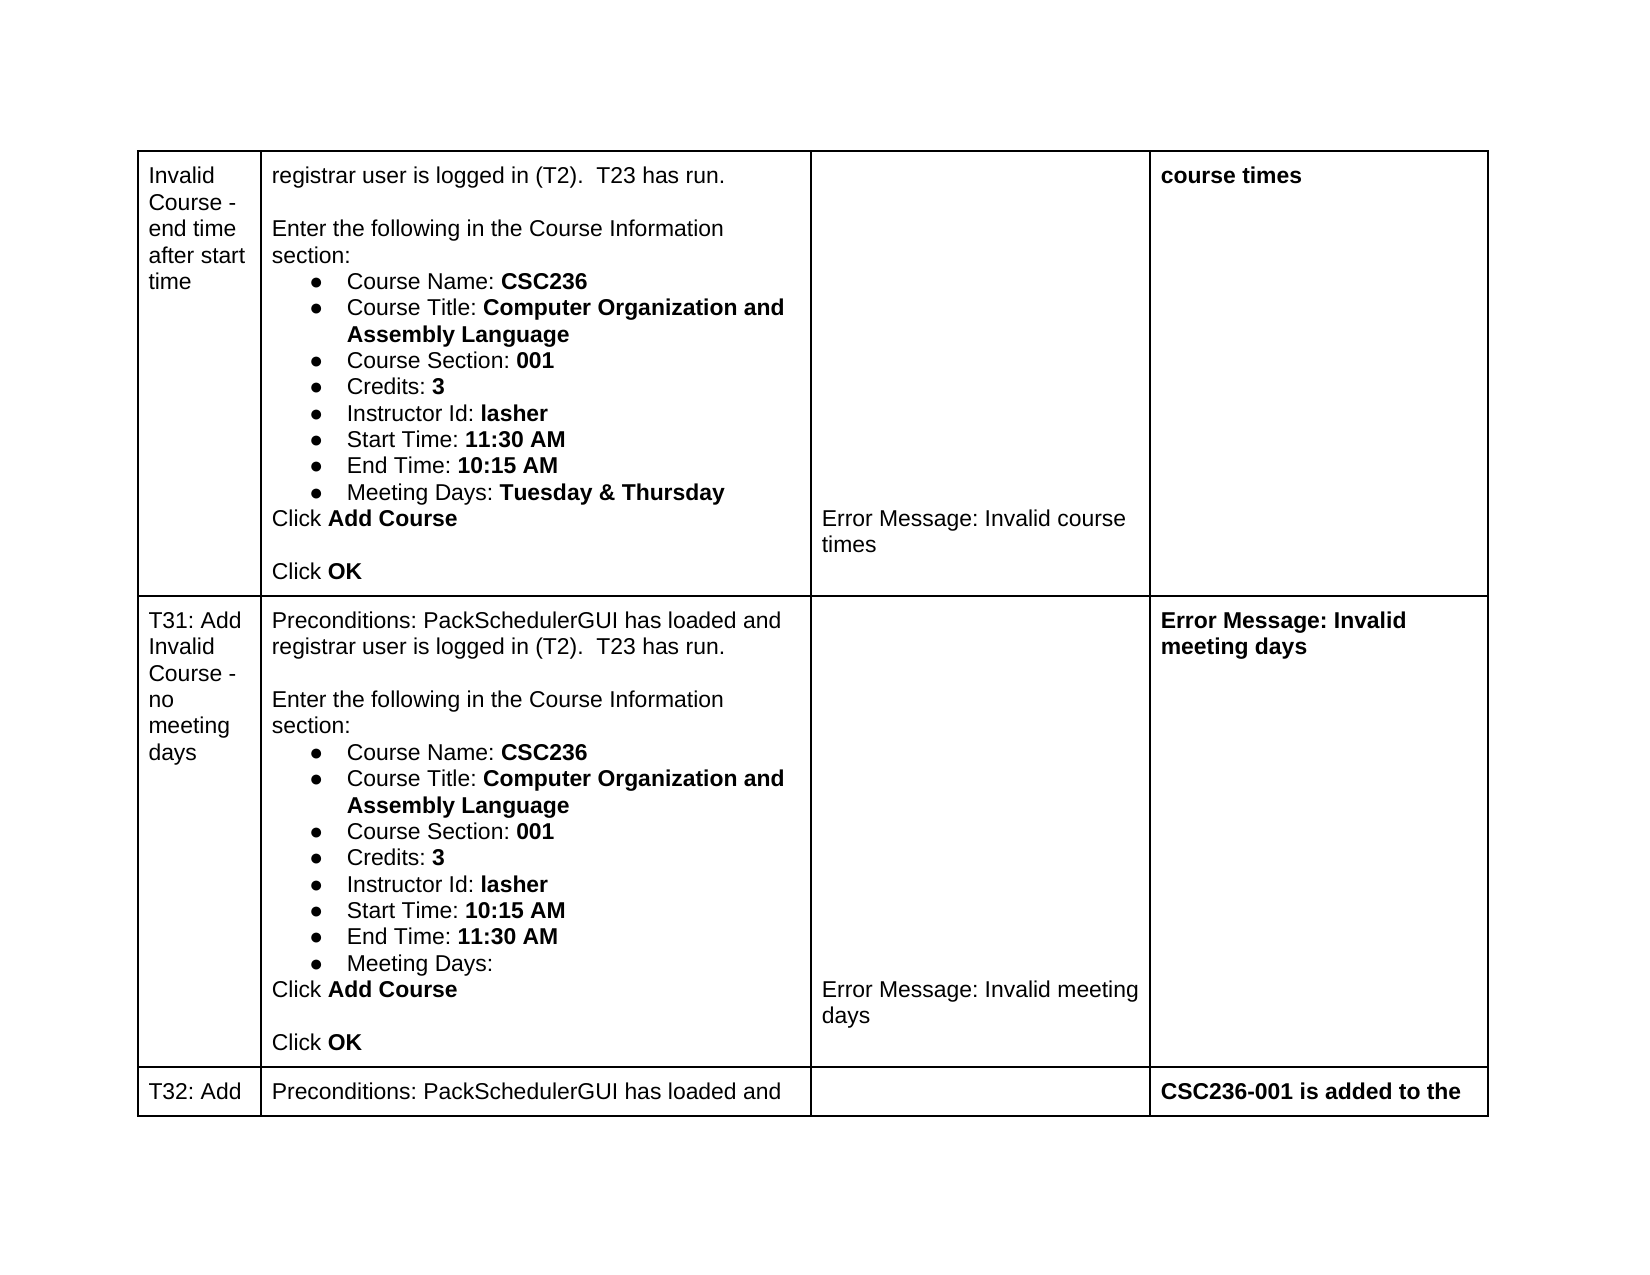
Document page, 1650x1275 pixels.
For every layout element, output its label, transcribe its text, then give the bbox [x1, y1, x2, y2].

table_cell Invalid Course - end time after start time [139, 152, 260, 594]
table_cell T31: Add Invalid Course - no meeting days [139, 597, 260, 1066]
table_cell CSC236-001 is added to the [1151, 1068, 1487, 1115]
table_cell Error Message: Invalid meeting days [812, 597, 1149, 1066]
table_cell Error Message: Invalid meeting days [1151, 597, 1487, 1066]
table_cell Preconditions: PackSchedulerGUI has loaded and [262, 1068, 810, 1115]
table_cell Preconditions: PackSchedulerGUI has loaded and registrar user is logged in (T2). T23 has run. Enter the following in the Course Information section: Course Name: CSC236 Course Title: Computer Organization and Assembly Language Course Section: 001 Credits: 3 Instructor Id: lasher Start Time: 10:15 AM End Time: 11:30 AM Meeting Days: Click Add Course Click OK [262, 597, 810, 1066]
table_cell course times [1151, 152, 1487, 594]
table_cell registrar user is logged in (T2). T23 has run. Enter the following in the Course Information section: Course Name: CSC236 Course Title: Computer Organization and Assembly Language Course Section: 001 Credits: 3 Instructor Id: lasher Start Time: 11:30 AM End Time: 10:15 AM Meeting Days: Tuesday & Thursday Click Add Course Click OK [262, 152, 810, 594]
table_cell Error Message: Invalid course times [812, 152, 1149, 594]
table_cell [812, 1068, 1149, 1115]
table_cell T32: Add [139, 1068, 260, 1115]
